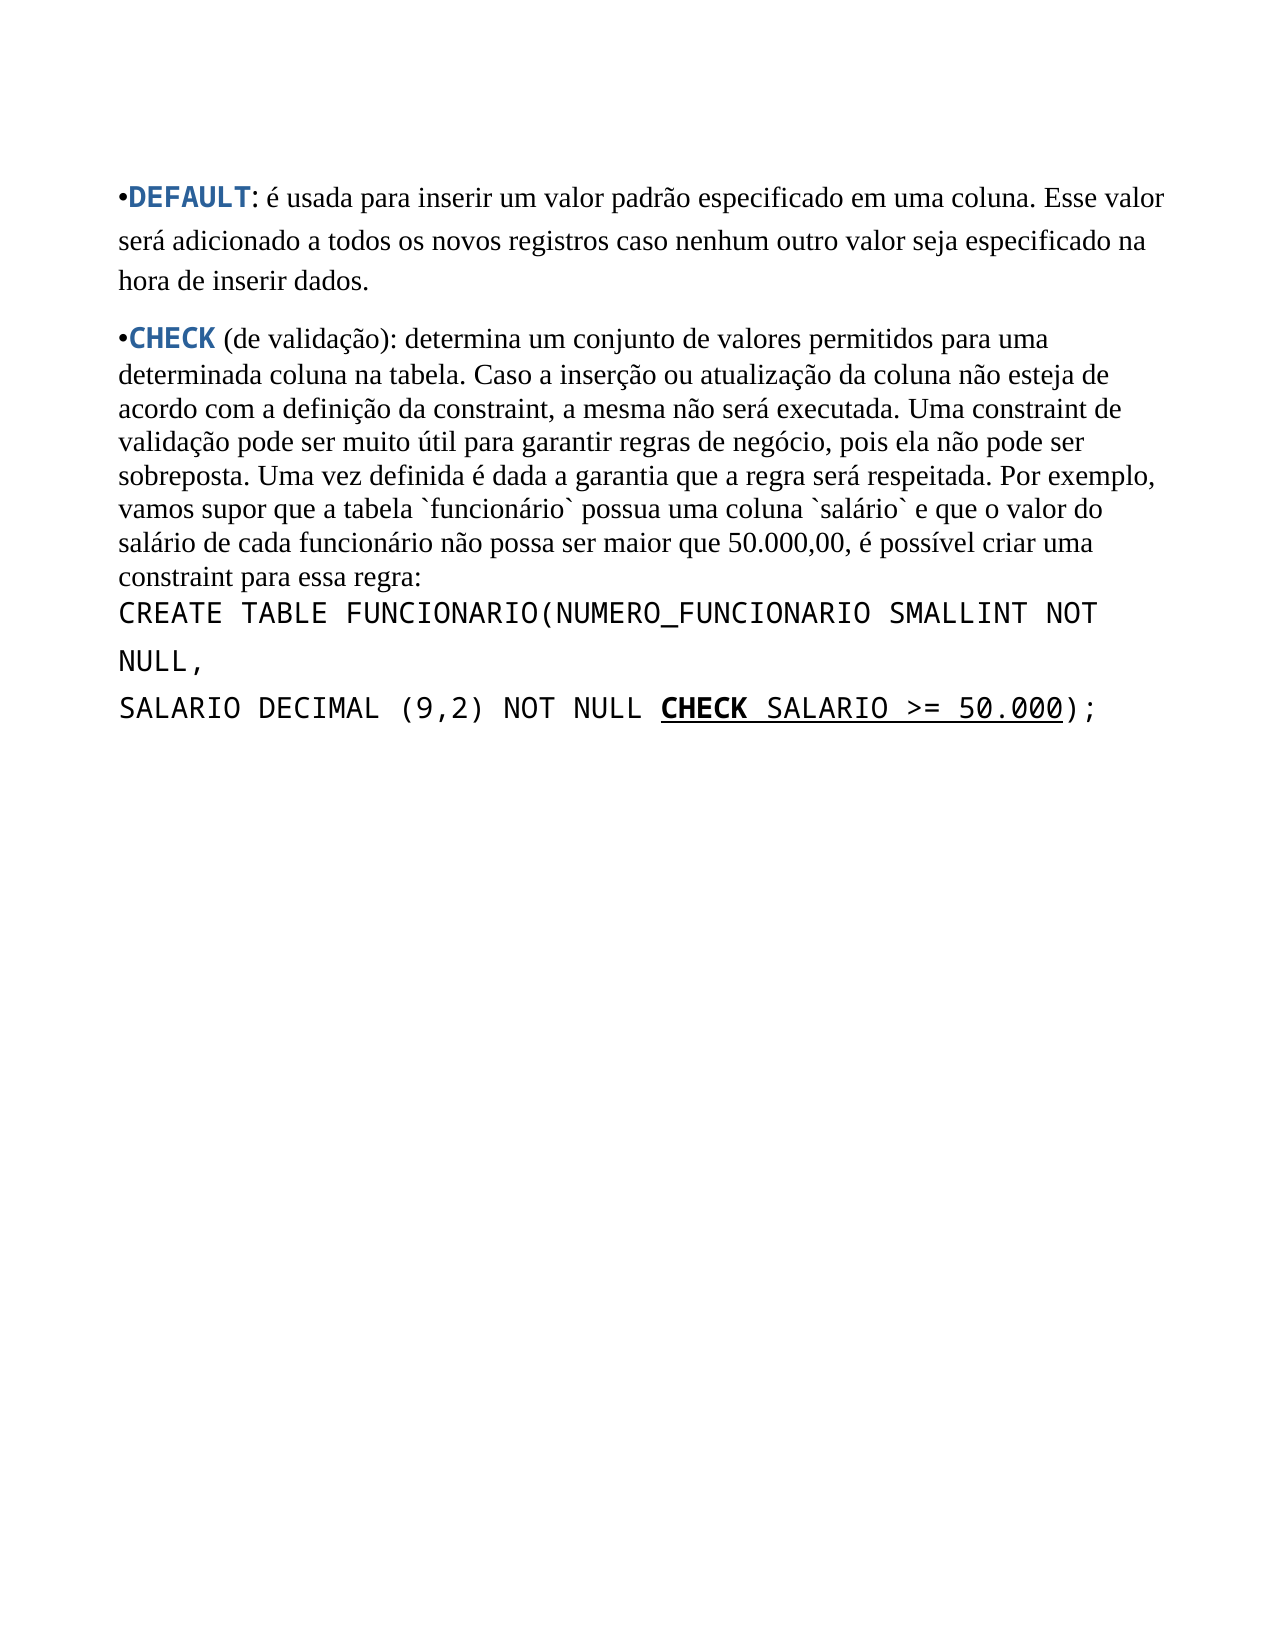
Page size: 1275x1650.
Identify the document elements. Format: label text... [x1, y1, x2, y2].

list DEFAULT: é usada para inserir um valor padrão especificado em uma coluna. Esse valor será adicionado a todos os novos registros caso nenhum outro valor seja especificado na hora de inserir dados. [118, 176, 1181, 296]
text CREATE TABLE FUNCIONARIO(NUMERO_FUNCIONARIO SMALLINT NOT NULL, SALARIO DECIMAL (9,2) NOT NULL CHECK SALARIO >= 50.000); [118, 592, 1157, 727]
list CHECK (de validação): determina um conjunto de valores permitidos para uma determinada coluna na tabela. Caso a inserção ou atualização da coluna não esteja de acordo com a definição da constraint, a mesma não será executada. Uma constraint de validação pode ser muito útil para garantir regras de negócio, pois ela não pode ser sobreposta. Uma vez definida é dada a garantia que a regra será respeitada. Por exemplo, vamos supor que a tabela `funcionário` possua uma coluna `salário` e que o valor do salário de cada funcionário não possa ser maior que 50.000,00, é possível criar uma constraint para essa regra: [118, 318, 1157, 592]
